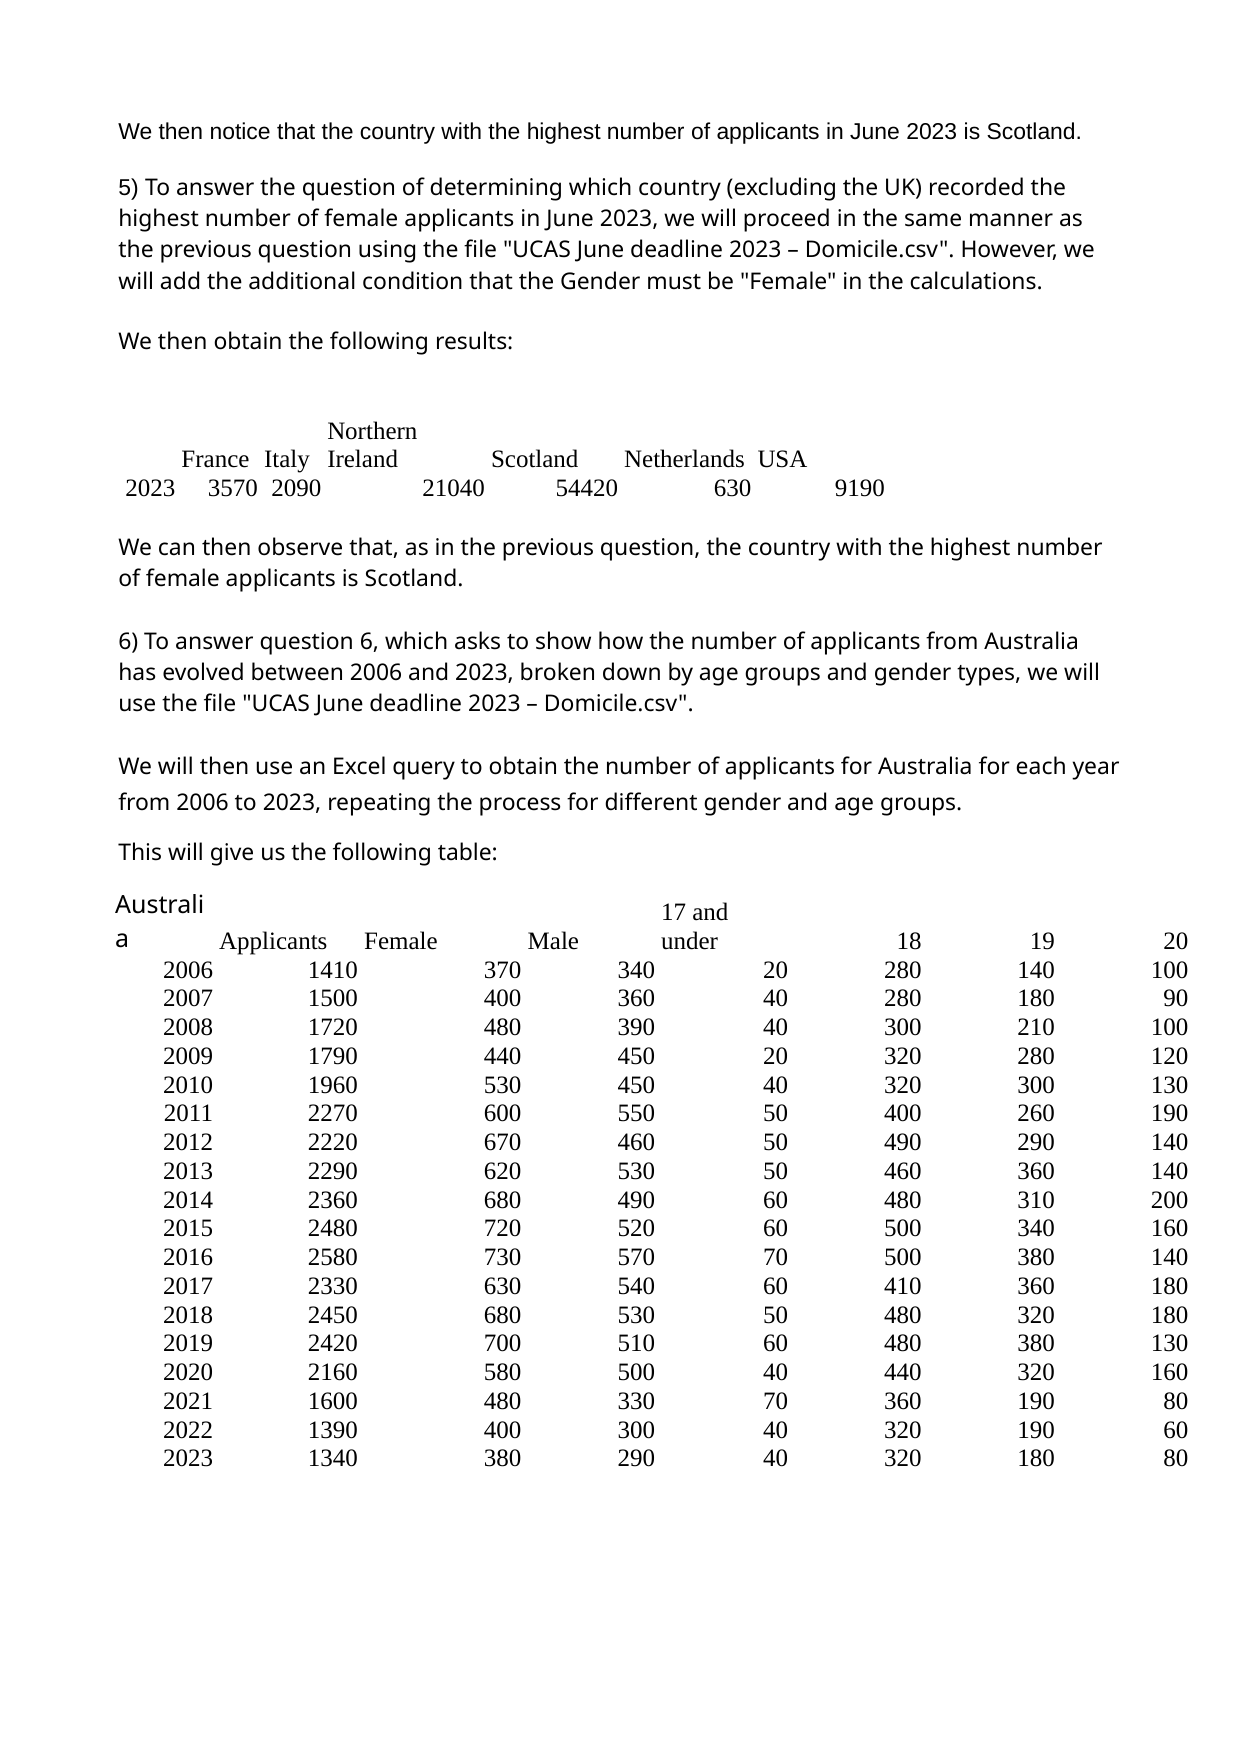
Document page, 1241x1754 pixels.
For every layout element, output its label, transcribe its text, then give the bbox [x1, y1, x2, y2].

table_cell 320 [924, 1357, 1058, 1386]
table_cell 450 [524, 1070, 658, 1098]
table_cell 440 [791, 1357, 924, 1386]
table_cell 510 [524, 1329, 658, 1357]
table_cell 480 [361, 1386, 524, 1415]
table_cell 60 [658, 1329, 791, 1357]
table_header Male [524, 887, 658, 955]
table_cell 2010 [112, 1070, 216, 1098]
table_cell 2006 [112, 955, 216, 983]
table_cell 2021 [112, 1386, 216, 1415]
table_cell 160 [1058, 1214, 1191, 1242]
table_cell 380 [924, 1242, 1058, 1271]
table_cell 180 [924, 1444, 1058, 1472]
table_cell 480 [791, 1300, 924, 1328]
table_cell 1410 [216, 955, 361, 983]
table_cell 280 [791, 984, 924, 1012]
text We then notice that the country with the highest number of applicants in June 2023 is Scotland. [118, 118, 1122, 144]
table_cell 60 [658, 1185, 791, 1213]
table_cell 380 [924, 1329, 1058, 1357]
table_cell 400 [361, 984, 524, 1012]
table_cell 140 [1058, 1156, 1191, 1185]
table_cell 620 [361, 1156, 524, 1185]
table_cell 2022 [112, 1415, 216, 1443]
table_cell 2019 [112, 1329, 216, 1357]
table_header Female [361, 887, 524, 955]
table_cell 2015 [112, 1214, 216, 1242]
table_cell 320 [791, 1041, 924, 1070]
table_cell 300 [924, 1070, 1058, 1098]
table_header USA [754, 416, 888, 473]
table_cell 40 [658, 1415, 791, 1443]
table_cell 580 [361, 1357, 524, 1386]
table_cell 330 [524, 1386, 658, 1415]
table_header Australia [112, 887, 216, 955]
table_cell 490 [791, 1127, 924, 1156]
table_cell 300 [791, 1012, 924, 1041]
table_cell 2330 [216, 1271, 361, 1300]
table_cell 530 [524, 1156, 658, 1185]
table_cell 50 [658, 1300, 791, 1328]
table_cell 80 [1058, 1444, 1191, 1472]
table_cell 2009 [112, 1041, 216, 1070]
table_cell 140 [1058, 1127, 1191, 1156]
table_cell 200 [1058, 1185, 1191, 1213]
table_cell 450 [524, 1041, 658, 1070]
table_cell 2012 [112, 1127, 216, 1156]
table_cell 3570 [178, 473, 261, 502]
table_cell 310 [924, 1185, 1058, 1213]
table_cell 130 [1058, 1070, 1191, 1098]
table_cell 360 [924, 1156, 1058, 1185]
table_cell 2016 [112, 1242, 216, 1271]
table_cell 290 [524, 1444, 658, 1472]
table_cell 54420 [488, 473, 621, 502]
table_cell 1960 [216, 1070, 361, 1098]
table_cell 340 [924, 1214, 1058, 1242]
table_cell 2013 [112, 1156, 216, 1185]
table_cell 2160 [216, 1357, 361, 1386]
table_cell 2007 [112, 984, 216, 1012]
table_header 18 [791, 887, 924, 955]
table_cell 40 [658, 1357, 791, 1386]
table_cell 2090 [261, 473, 324, 502]
table_cell 70 [658, 1242, 791, 1271]
table_cell 2270 [216, 1099, 361, 1127]
table_header 19 [924, 887, 1058, 955]
table_cell 20 [658, 1041, 791, 1070]
table_cell 1600 [216, 1386, 361, 1415]
table_cell 320 [791, 1415, 924, 1443]
table_cell 70 [658, 1386, 791, 1415]
table_cell 700 [361, 1329, 524, 1357]
table_cell 530 [361, 1070, 524, 1098]
table_cell 260 [924, 1099, 1058, 1127]
table_cell 1720 [216, 1012, 361, 1041]
table_cell 2420 [216, 1329, 361, 1357]
text 6) To answer question 6, which asks to show how the number of applicants from Australia has evolved between 2006 and 2023, broken down by age groups and gender types, we will use the file "UCAS June deadline 2023 – Domicile.csv". [118, 624, 1122, 718]
table_cell 2220 [216, 1127, 361, 1156]
table_cell 440 [361, 1041, 524, 1070]
table_cell 90 [1058, 984, 1191, 1012]
table_cell 1340 [216, 1444, 361, 1472]
text We can then observe that, as in the previous question, the country with the highest number of female applicants is Scotland. [118, 531, 1122, 593]
table_cell 360 [924, 1271, 1058, 1300]
table_cell 670 [361, 1127, 524, 1156]
table_cell 630 [361, 1271, 524, 1300]
table_cell 80 [1058, 1386, 1191, 1415]
table_cell 190 [924, 1415, 1058, 1443]
table_cell 360 [791, 1386, 924, 1415]
table_cell 40 [658, 984, 791, 1012]
table_cell 530 [524, 1300, 658, 1328]
table_cell 180 [1058, 1271, 1191, 1300]
table_cell 2360 [216, 1185, 361, 1213]
table_cell 20 [658, 955, 791, 983]
table_cell 50 [658, 1099, 791, 1127]
table_cell 100 [1058, 1012, 1191, 1041]
table_cell 490 [524, 1185, 658, 1213]
table_cell 1500 [216, 984, 361, 1012]
table_cell 2008 [112, 1012, 216, 1041]
table_cell 60 [658, 1214, 791, 1242]
table_cell 550 [524, 1099, 658, 1127]
table_cell 480 [791, 1329, 924, 1357]
table_header [112, 416, 178, 473]
table_cell 380 [361, 1444, 524, 1472]
table_header 17 and under [658, 887, 791, 955]
table_cell 2014 [112, 1185, 216, 1213]
table_header Netherlands [621, 416, 754, 473]
table_cell 390 [524, 1012, 658, 1041]
table_cell 720 [361, 1214, 524, 1242]
table_header 20 [1058, 887, 1191, 955]
table_cell 370 [361, 955, 524, 983]
table_cell 480 [361, 1012, 524, 1041]
text We then obtain the following results: [118, 324, 1122, 356]
table_cell 2023 [112, 473, 178, 502]
table_cell 50 [658, 1127, 791, 1156]
table_cell 570 [524, 1242, 658, 1271]
table_cell 2017 [112, 1271, 216, 1300]
table_cell 190 [1058, 1099, 1191, 1127]
table_cell 40 [658, 1444, 791, 1472]
table_cell 320 [924, 1300, 1058, 1328]
text 5) To answer the question of determining which country (excluding the UK) recorded the highest number of female applicants in June 2023, we will proceed in the same manner as the previous question using the file "UCAS June deadline 2023 – Domicile.csv". However, we will add the additional condition that the Gender must be "Female" in the calculations. [118, 171, 1122, 296]
table_cell 480 [791, 1185, 924, 1213]
table_cell 140 [924, 955, 1058, 983]
table_cell 630 [621, 473, 754, 502]
table_cell 120 [1058, 1041, 1191, 1070]
table_cell 730 [361, 1242, 524, 1271]
table_header Applicants [216, 887, 361, 955]
text We will then use an Excel query to obtain the number of applicants for Australia for each year from 2006 to 2023, repeating the process for different gender and age groups. [118, 749, 1122, 817]
table_cell 2011 [112, 1099, 216, 1127]
table_cell 460 [524, 1127, 658, 1156]
table_cell 680 [361, 1185, 524, 1213]
table_cell 2450 [216, 1300, 361, 1328]
table_cell 540 [524, 1271, 658, 1300]
table_cell 400 [791, 1099, 924, 1127]
table_header France [178, 416, 261, 473]
table_cell 160 [1058, 1357, 1191, 1386]
table_cell 2290 [216, 1156, 361, 1185]
table_cell 60 [658, 1271, 791, 1300]
table_cell 2023 [112, 1444, 216, 1472]
table_cell 2018 [112, 1300, 216, 1328]
table_cell 320 [791, 1070, 924, 1098]
table_cell 520 [524, 1214, 658, 1242]
table_cell 460 [791, 1156, 924, 1185]
table_cell 50 [658, 1156, 791, 1185]
table_cell 500 [791, 1214, 924, 1242]
text This will give us the following table: [118, 836, 1122, 867]
table_cell 300 [524, 1415, 658, 1443]
table_cell 500 [791, 1242, 924, 1271]
table_cell 600 [361, 1099, 524, 1127]
table_cell 140 [1058, 1242, 1191, 1271]
table_header Italy [261, 416, 324, 473]
table_cell 280 [924, 1041, 1058, 1070]
table_cell 360 [524, 984, 658, 1012]
table_cell 400 [361, 1415, 524, 1443]
table_cell 100 [1058, 955, 1191, 983]
table_cell 340 [524, 955, 658, 983]
table_cell 1790 [216, 1041, 361, 1070]
table_cell 2480 [216, 1214, 361, 1242]
table_cell 40 [658, 1012, 791, 1041]
table_cell 2020 [112, 1357, 216, 1386]
table_cell 21040 [324, 473, 488, 502]
table_cell 130 [1058, 1329, 1191, 1357]
table_cell 410 [791, 1271, 924, 1300]
table_header Northern Ireland [324, 416, 488, 473]
table_cell 210 [924, 1012, 1058, 1041]
table_cell 60 [1058, 1415, 1191, 1443]
table_cell 180 [924, 984, 1058, 1012]
table_cell 190 [924, 1386, 1058, 1415]
table_cell 1390 [216, 1415, 361, 1443]
table_cell 9190 [754, 473, 888, 502]
table_cell 40 [658, 1070, 791, 1098]
table_cell 2580 [216, 1242, 361, 1271]
table_cell 500 [524, 1357, 658, 1386]
table_cell 320 [791, 1444, 924, 1472]
table_cell 280 [791, 955, 924, 983]
table_cell 680 [361, 1300, 524, 1328]
table_cell 180 [1058, 1300, 1191, 1328]
table_cell 290 [924, 1127, 1058, 1156]
table_header Scotland [488, 416, 621, 473]
